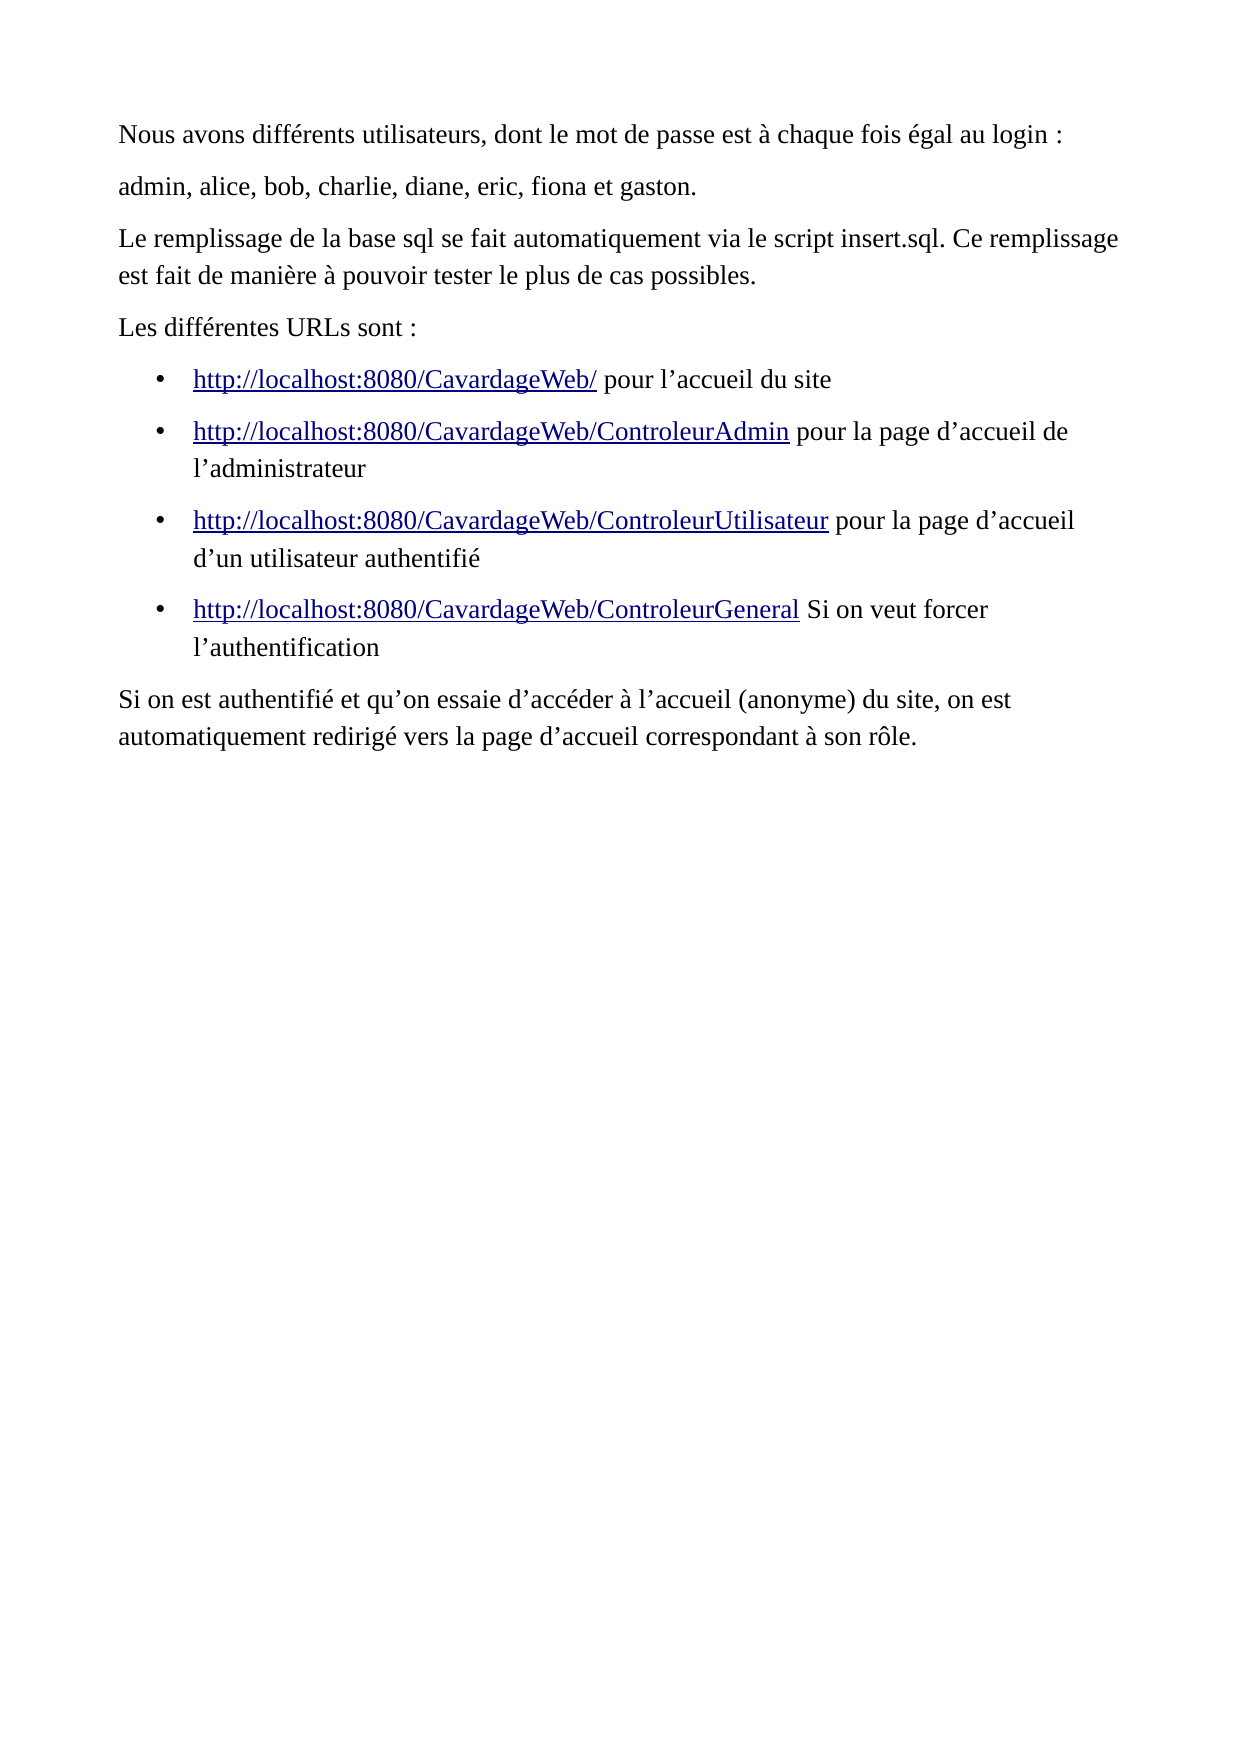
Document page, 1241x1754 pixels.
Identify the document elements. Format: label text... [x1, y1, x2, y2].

list http://localhost:8080/CavardageWeb/ControleurGeneral Si on veut forcer l’authentification [156, 593, 1122, 662]
text Si on est authentifié et qu’on essaie d’accéder à l’accueil (anonyme) du site, on est automatiquement redirigé vers la page d’accueil correspondant à son rôle. [118, 683, 1122, 751]
text admin, alice, bob, charlie, diane, eric, fiona et gaston. [118, 170, 1122, 201]
list http://localhost:8080/CavardageWeb/ControleurAdmin pour la page d’accueil de l’administrateur [156, 415, 1122, 483]
list http://localhost:8080/CavardageWeb/ControleurUtilisateur pour la page d’accueil d’un utilisateur authentifié [156, 504, 1122, 573]
list http://localhost:8080/CavardageWeb/ pour l’accueil du site [156, 363, 1122, 394]
text Nous avons différents utilisateurs, dont le mot de passe est à chaque fois égal au login : [118, 118, 1122, 149]
text Les différentes URLs sont : [118, 311, 1122, 342]
text Le remplissage de la base sql se fait automatiquement via le script insert.sql. Ce remplissage est fait de manière à pouvoir tester le plus de cas possibles. [118, 222, 1122, 290]
